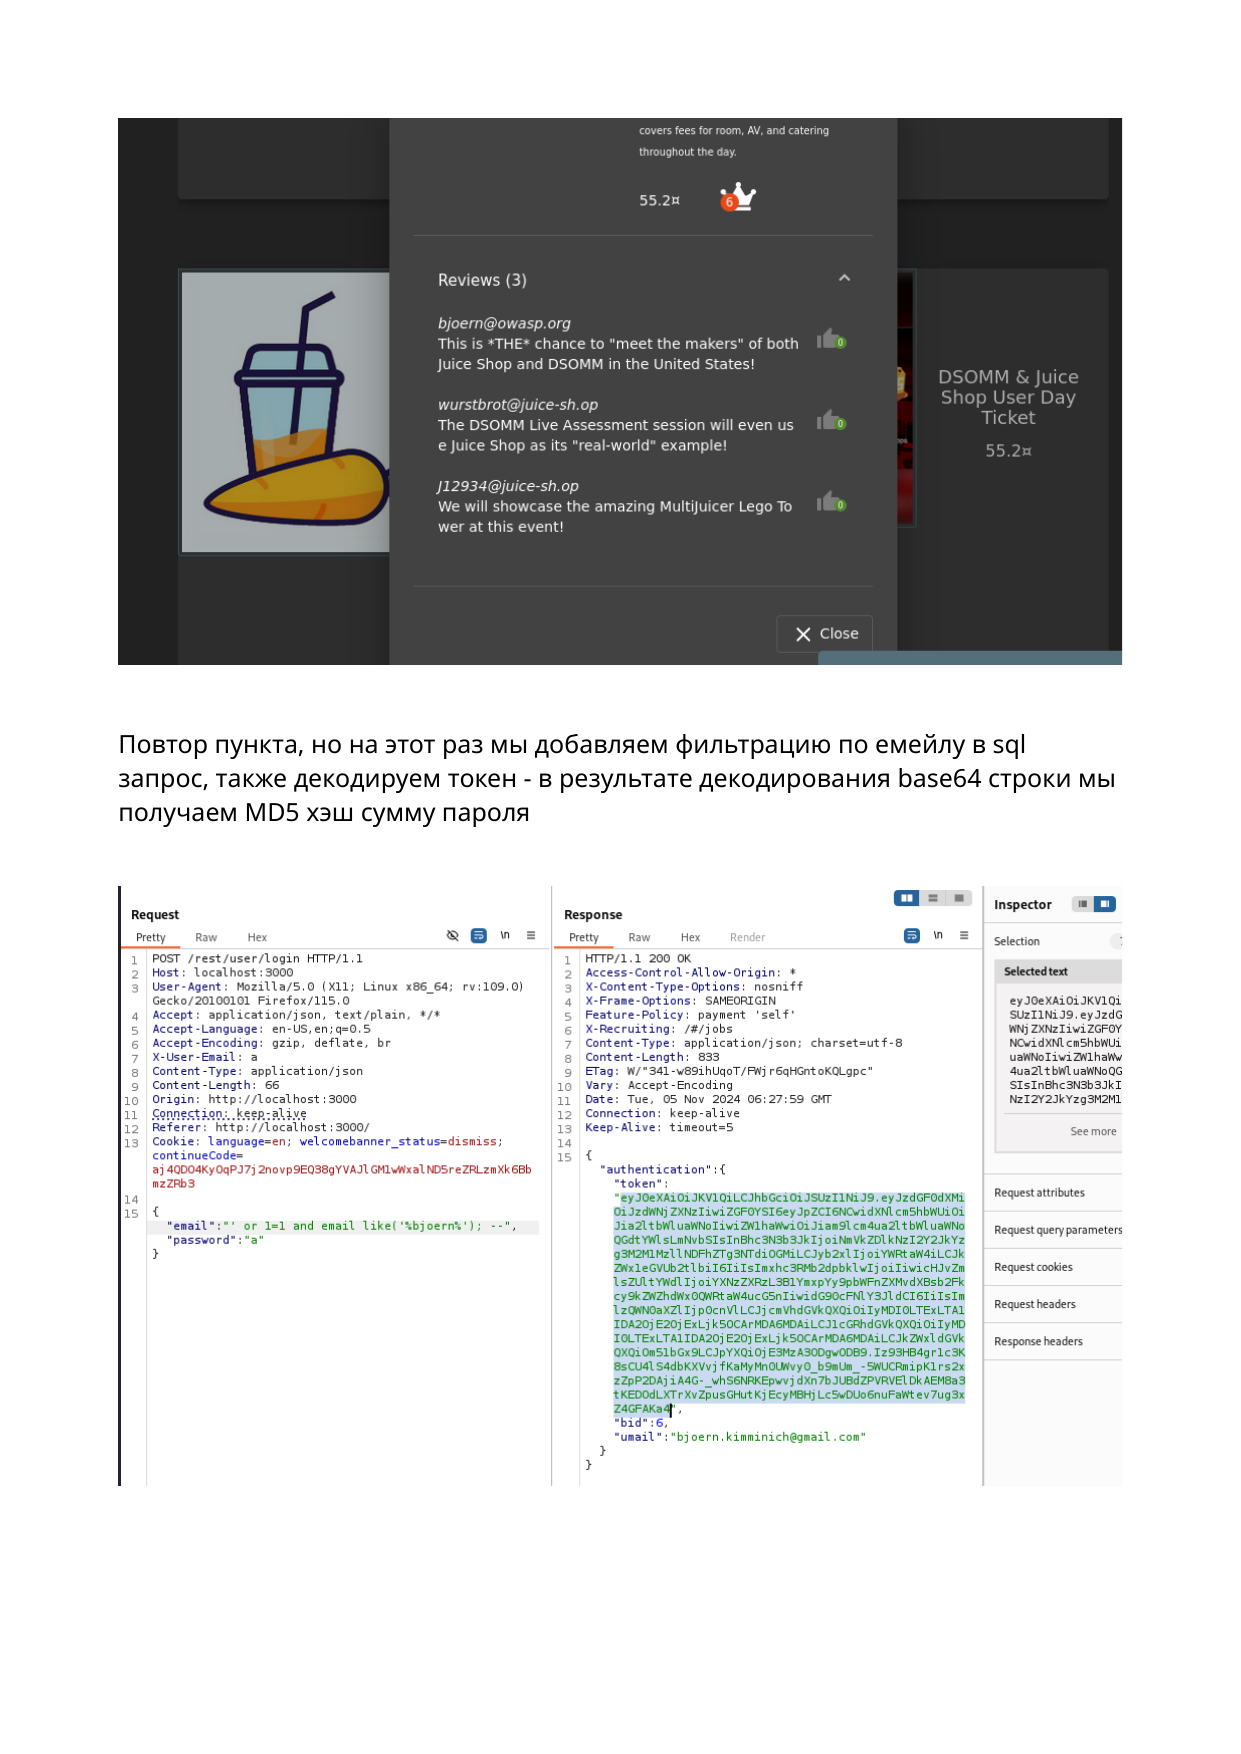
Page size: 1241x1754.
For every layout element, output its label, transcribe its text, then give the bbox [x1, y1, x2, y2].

picture [118, 886, 1123, 1486]
text Повтор пункта, но на этот раз мы добавляем фильтрацию по емейлу в sql запрос, также декодируем токен - в результате декодирования base64 строки мы получаем MD5 хэш сумму пароля [118, 727, 1122, 829]
picture [118, 118, 1123, 665]
